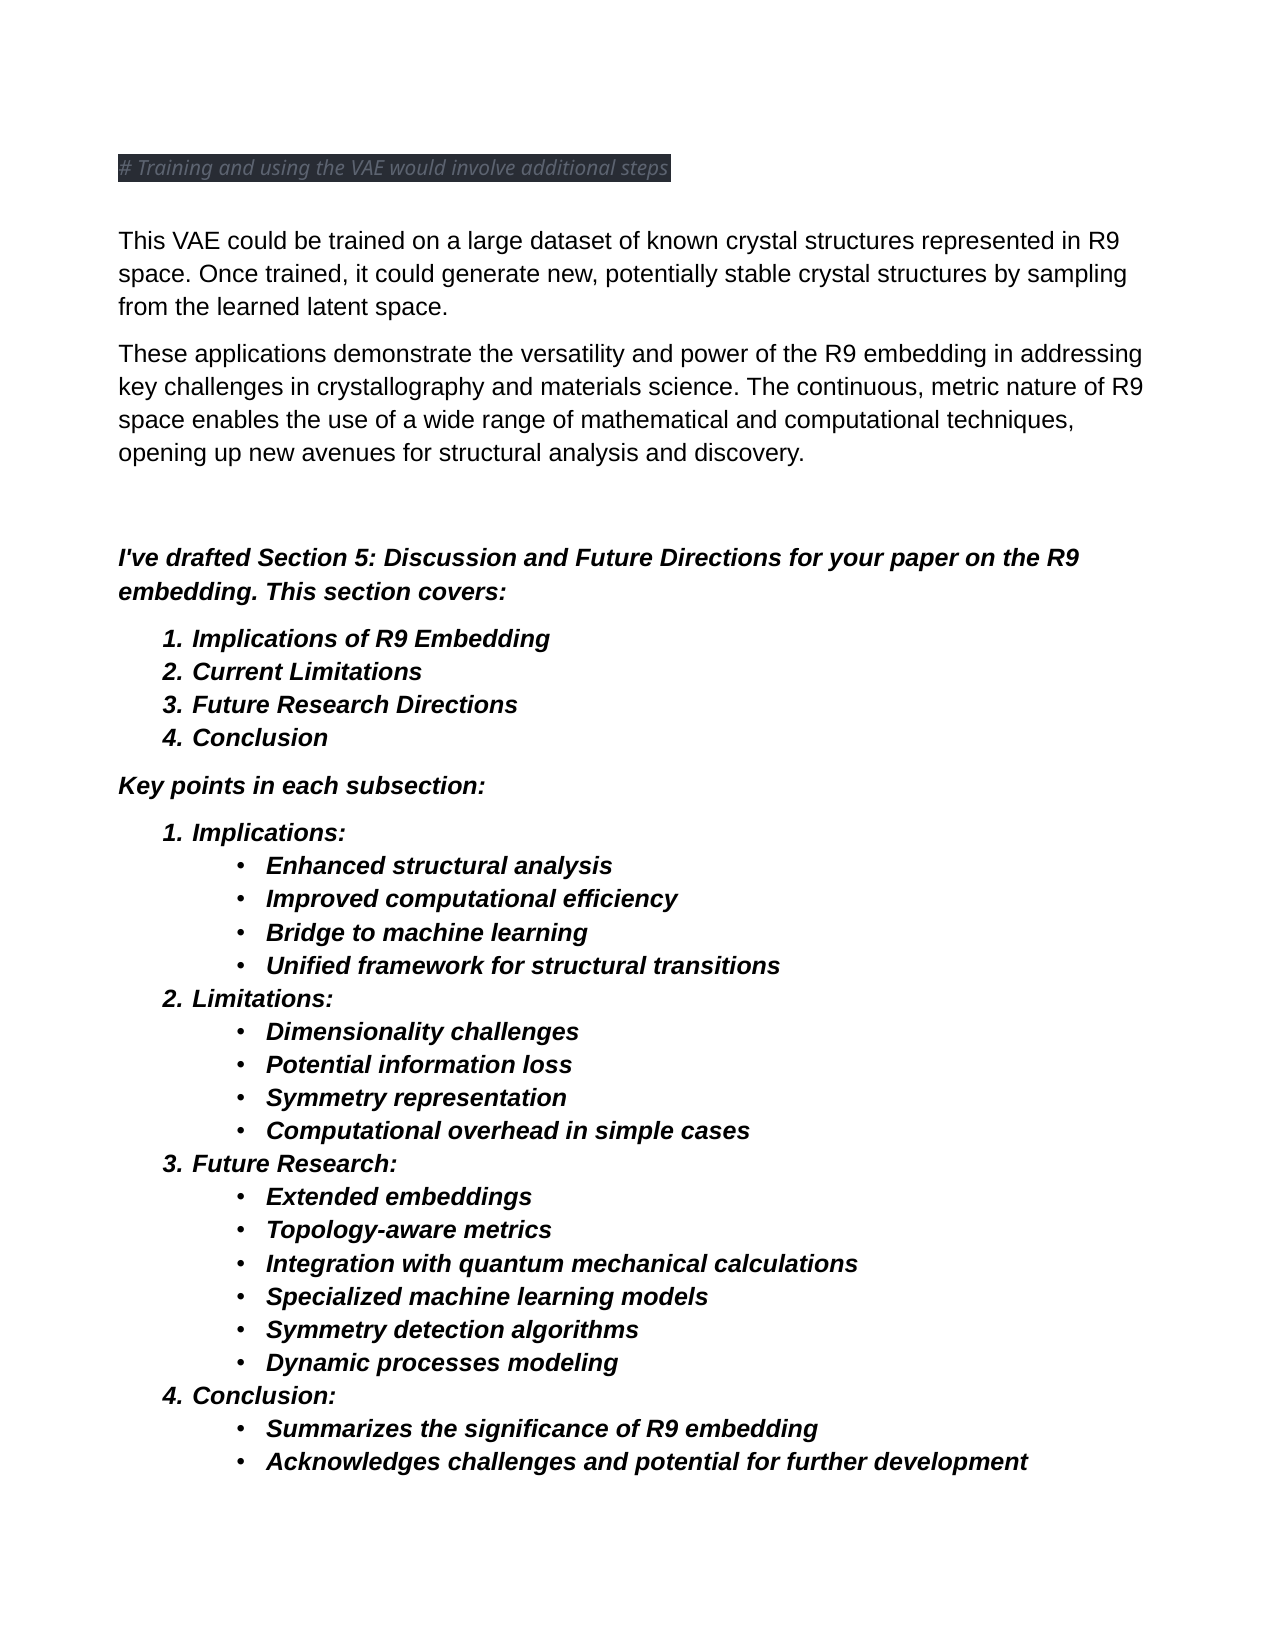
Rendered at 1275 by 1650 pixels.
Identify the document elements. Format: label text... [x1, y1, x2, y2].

list Implications: [162, 818, 1157, 847]
list Symmetry representation [236, 1083, 1157, 1112]
list Summarizes the significance of R9 embedding [236, 1414, 1157, 1443]
list Implications of R9 Embedding [162, 624, 1157, 653]
list Limitations: [162, 984, 1157, 1013]
list Extended embeddings [236, 1182, 1157, 1211]
list Current Limitations [162, 657, 1157, 686]
text Key points in each subsection: [118, 771, 1157, 799]
list Integration with quantum mechanical calculations [236, 1249, 1157, 1277]
list Future Research: [162, 1149, 1157, 1178]
list Acknowledges challenges and potential for further development [236, 1447, 1157, 1476]
list Conclusion: [162, 1381, 1157, 1410]
text These applications demonstrate the versatility and power of the R9 embedding in addressing key challenges in crystallography and materials science. The continuous, metric nature of R9 space enables the use of a wide range of mathematical and computational techniques, opening up new avenues for structural analysis and discovery. [118, 339, 1157, 467]
list Improved computational efficiency [236, 884, 1157, 913]
list Conclusion [162, 723, 1157, 752]
list Specialized machine learning models [236, 1282, 1157, 1311]
text # Training and using the VAE would involve additional steps [118, 153, 1157, 182]
list Enhanced structural analysis [236, 851, 1157, 880]
list Unified framework for structural transitions [236, 951, 1157, 979]
list Symmetry detection algorithms [236, 1315, 1157, 1344]
text I've drafted Section 5: Discussion and Future Directions for your paper on the R9 embedding. This section covers: [118, 543, 1157, 605]
list Future Research Directions [162, 690, 1157, 719]
text This VAE could be trained on a large dataset of known crystal structures represented in R9 space. Once trained, it could generate new, potentially stable crystal structures by sampling from the learned latent space. [118, 226, 1157, 320]
list Topology-aware metrics [236, 1216, 1157, 1244]
list Computational overhead in simple cases [236, 1116, 1157, 1145]
list Dimensionality challenges [236, 1017, 1157, 1046]
list Potential information loss [236, 1050, 1157, 1079]
list Dynamic processes modeling [236, 1348, 1157, 1377]
list Bridge to machine learning [236, 918, 1157, 946]
